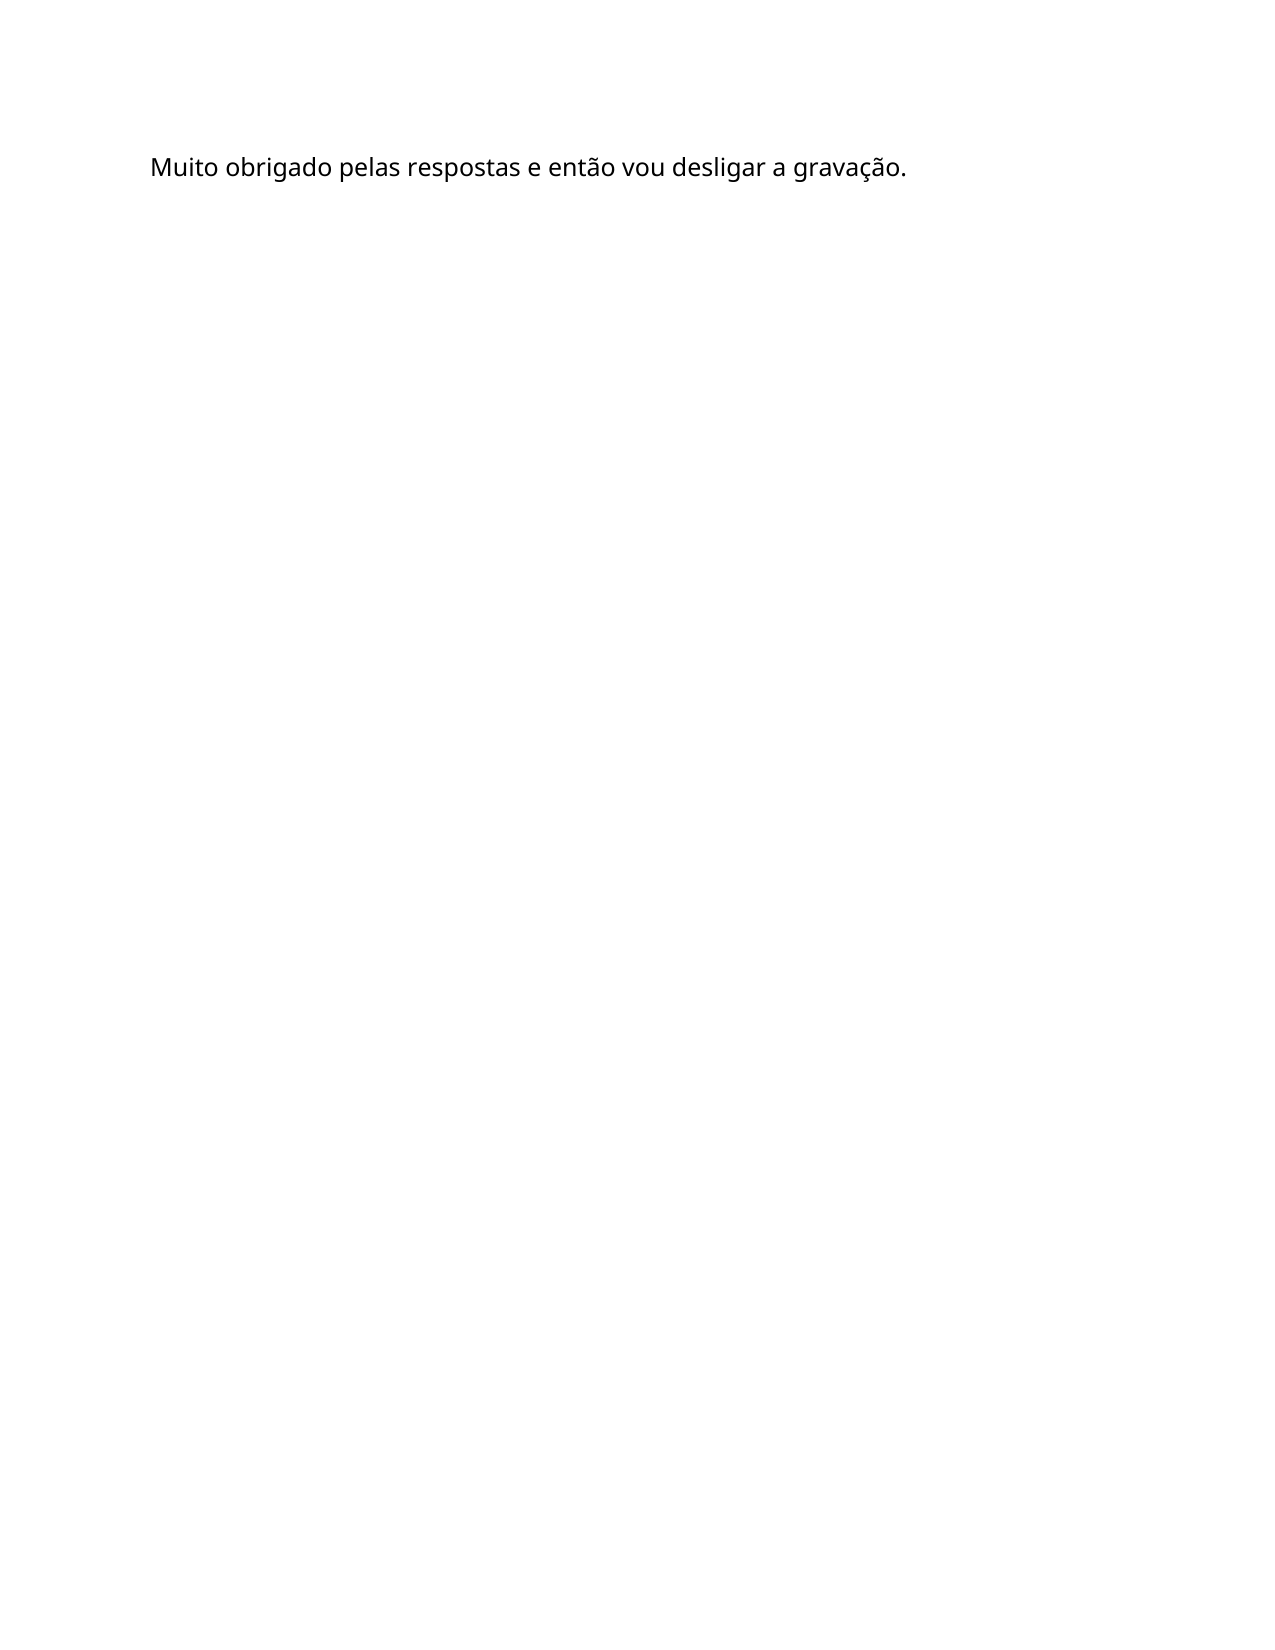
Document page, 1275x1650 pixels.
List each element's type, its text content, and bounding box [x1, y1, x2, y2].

text Muito obrigado pelas respostas e então vou desligar a gravação. [150, 150, 1125, 184]
